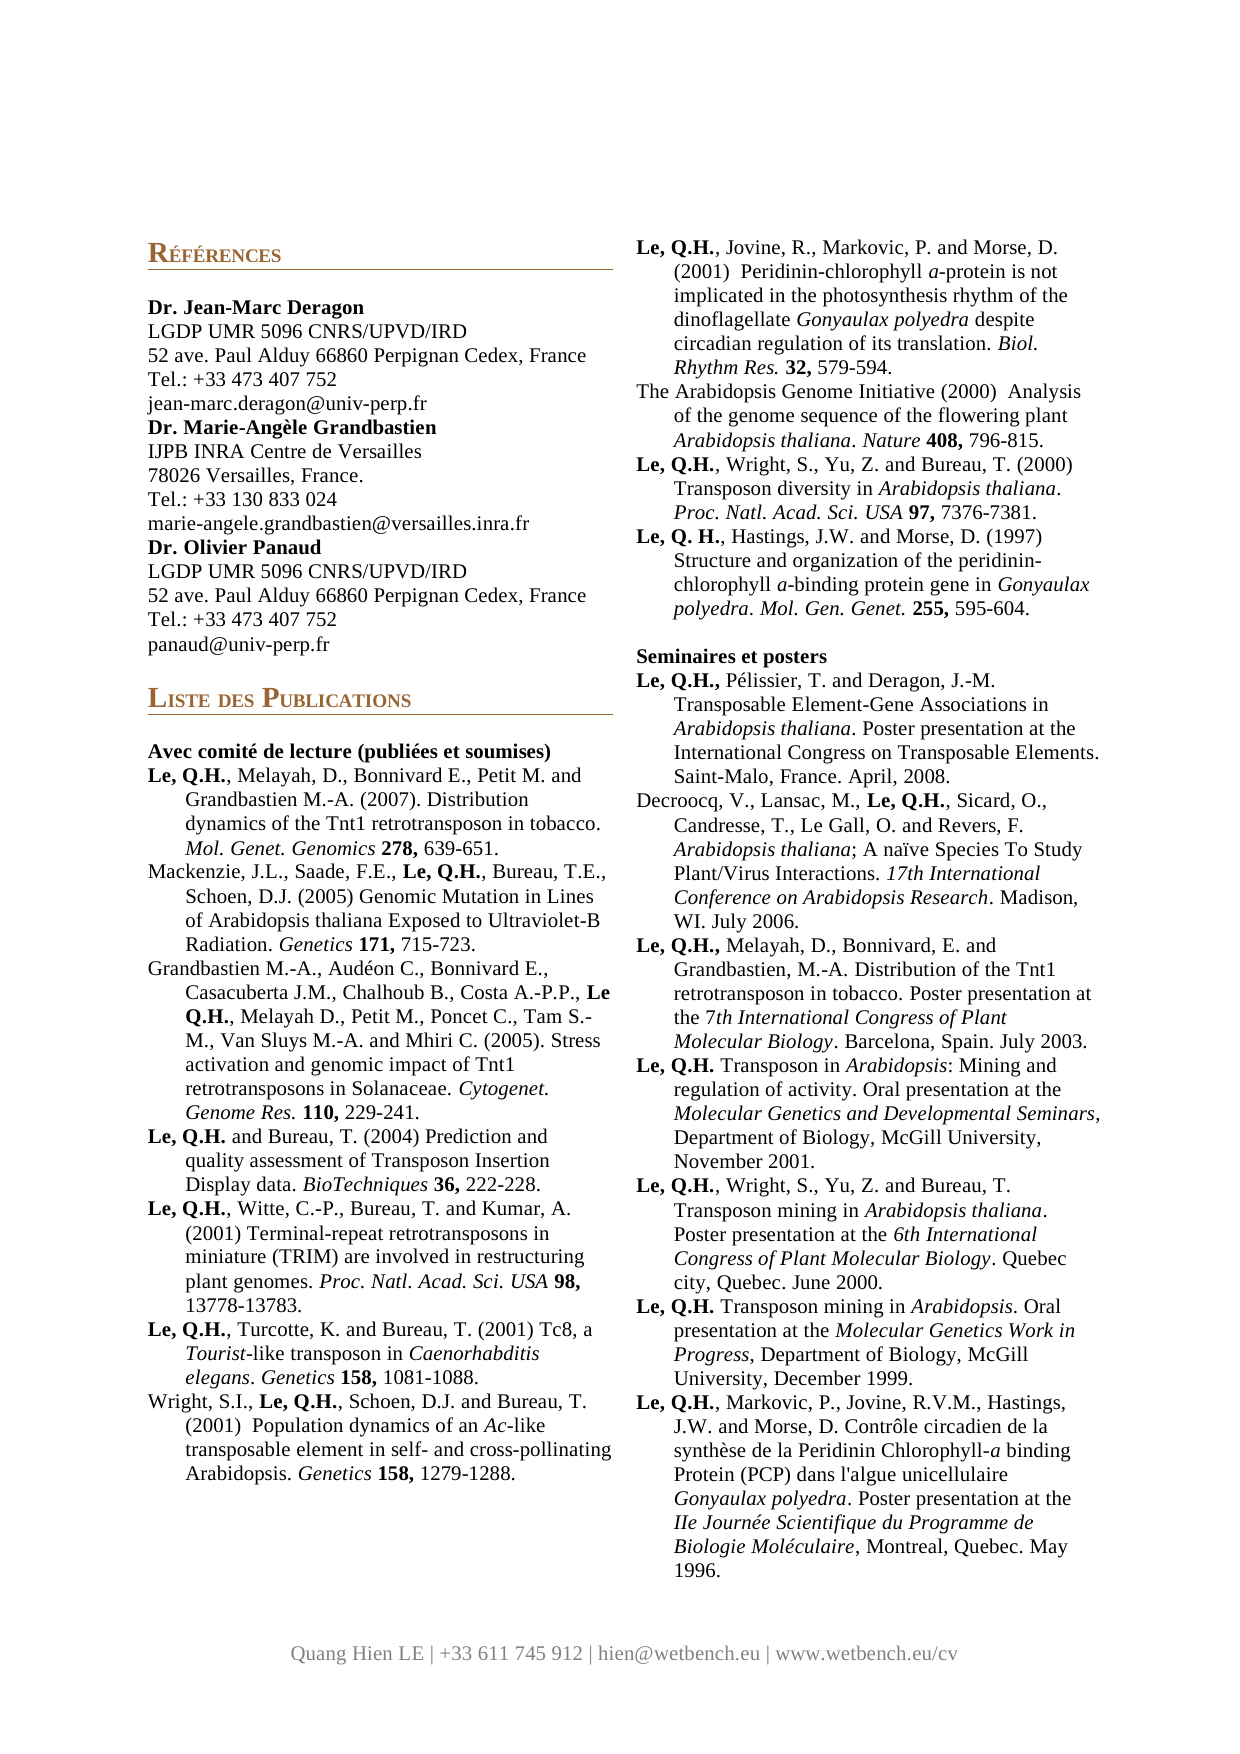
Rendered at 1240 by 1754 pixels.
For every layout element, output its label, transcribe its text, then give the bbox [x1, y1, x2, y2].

text 52 ave. Paul Alduy 66860 Perpignan Cedex, France [148, 583, 613, 607]
text Le, Q.H., Wright, S., Yu, Z. and Bureau, T. (2000) Transposon diversity in Arabidopsis thaliana. Proc. Natl. Acad. Sci. USA 97, 7376-7381. [636, 451, 1101, 524]
text Mackenzie, J.L., Saade, F.E., Le, Q.H., Bureau, T.E., Schoen, D.J. (2005) Genomic Mutation in Lines of Arabidopsis thaliana Exposed to Ultraviolet-B Radiation. Genetics 171, 715-723. [148, 859, 613, 956]
text Le, Q.H., Wright, S., Yu, Z. and Bureau, T. Transposon mining in Arabidopsis thaliana. Poster presentation at the 6th International Congress of Plant Molecular Biology. Quebec city, Quebec. June 2000. [636, 1173, 1101, 1294]
text Le, Q.H., Jovine, R., Markovic, P. and Morse, D. (2001) Peridinin-chlorophyll a-protein is not implicated in the photosynthesis rhythm of the dinoflagellate Gonyaulax polyedra despite circadian regulation of its translation. Biol. Rhythm Res. 32, 579-594. [636, 235, 1101, 379]
text Tel.: +33 130 833 024 [148, 487, 613, 511]
text Dr. Olivier Panaud [148, 535, 613, 559]
text 78026 Versailles, France. [148, 463, 613, 487]
text Le, Q. H., Hastings, J.W. and Morse, D. (1997) Structure and organization of the peridinin-chlorophyll a-binding protein gene in Gonyaulax polyedra. Mol. Gen. Genet. 255, 595-604. [636, 524, 1101, 620]
text LGDP UMR 5096 CNRS/UPVD/IRD [148, 318, 613, 343]
text Grandbastien M.-A., Audéon C., Bonnivard E., Casacuberta J.M., Chalhoub B., Costa A.-P.P., Le Q.H., Melayah D., Petit M., Poncet C., Tam S.-M., Van Sluys M.-A. and Mhiri C. (2005). Stress activation and genomic impact of Tnt1 retrotransposons in Solanaceae. Cytogenet. Genome Res. 110, 229-241. [148, 956, 613, 1124]
text Le, Q.H., Melayah, D., Bonnivard, E. and Grandbastien, M.-A. Distribution of the Tnt1 retrotransposon in tobacco. Poster presentation at the 7th International Congress of Plant Molecular Biology. Barcelona, Spain. July 2003. [636, 933, 1101, 1053]
text The Arabidopsis Genome Initiative (2000) Analysis of the genome sequence of the flowering plant Arabidopsis thaliana. Nature 408, 796-815. [636, 379, 1101, 451]
text Wright, S.I., Le, Q.H., Schoen, D.J. and Bureau, T. (2001) Population dynamics of an Ac-like transposable element in self- and cross-pollinating Arabidopsis. Genetics 158, 1279-1288. [148, 1389, 613, 1485]
text jean-marc.deragon@univ-perp.fr [148, 391, 613, 415]
text Dr. Jean-Marc Deragon [148, 294, 613, 318]
text marie-angele.grandbastien@versailles.inra.fr [148, 511, 613, 535]
text Dr. Marie-Angèle Grandbastien [148, 415, 613, 439]
text panaud@univ-perp.fr [148, 631, 613, 655]
text Le, Q.H., Pélissier, T. and Deragon, J.-M. Transposable Element-Gene Associations in Arabidopsis thaliana. Poster presentation at the International Congress on Transposable Elements. Saint-Malo, France. April, 2008. [636, 668, 1101, 788]
text 52 ave. Paul Alduy 66860 Perpignan Cedex, France [148, 343, 613, 367]
text LGDP UMR 5096 CNRS/UPVD/IRD [148, 559, 613, 583]
text Tel.: +33 473 407 752 [148, 367, 613, 391]
text Le, Q.H. Transposon in Arabidopsis: Mining and regulation of activity. Oral presentation at the Molecular Genetics and Developmental Seminars, Department of Biology, McGill University, November 2001. [636, 1053, 1101, 1173]
text Tel.: +33 473 407 752 [148, 607, 613, 631]
text Le, Q.H. and Bureau, T. (2004) Prediction and quality assessment of Transposon Insertion Display data. BioTechniques 36, 222-228. [148, 1124, 613, 1196]
subtitle Références [148, 235, 613, 269]
text IJPB INRA Centre de Versailles [148, 439, 613, 463]
text Le, Q.H., Turcotte, K. and Bureau, T. (2001) Tc8, a Tourist-like transposon in Caenorhabditis elegans. Genetics 158, 1081-1088. [148, 1317, 613, 1389]
text Avec comité de lecture (publiées et soumises) [148, 739, 613, 763]
text Le, Q.H., Markovic, P., Jovine, R.V.M., Hastings, J.W. and Morse, D. Contrôle circadien de la synthèse de la Peridinin Chlorophyll-a binding Protein (PCP) dans l'algue unicellulaire Gonyaulax polyedra. Poster presentation at the IIe Journée Scientifique du Programme de Biologie Moléculaire, Montreal, Quebec. May 1996. [636, 1390, 1101, 1582]
text Decroocq, V., Lansac, M., Le, Q.H., Sicard, O., Candresse, T., Le Gall, O. and Revers, F. Arabidopsis thaliana; A naïve Species To Study Plant/Virus Interactions. 17th International Conference on Arabidopsis Research. Madison, WI. July 2006. [636, 788, 1101, 933]
subtitle Liste des Publications [148, 679, 613, 714]
text Le, Q.H., Witte, C.-P., Bureau, T. and Kumar, A. (2001) Terminal-repeat retrotransposons in miniature (TRIM) are involved in restructuring plant genomes. Proc. Natl. Acad. Sci. USA 98, 13778-13783. [148, 1196, 613, 1317]
text Le, Q.H. Transposon mining in Arabidopsis. Oral presentation at the Molecular Genetics Work in Progress, Department of Biology, McGill University, December 1999. [636, 1294, 1101, 1390]
text Seminaires et posters [636, 644, 1101, 668]
text Le, Q.H., Melayah, D., Bonnivard E., Petit M. and Grandbastien M.-A. (2007). Distribution dynamics of the Tnt1 retrotransposon in tobacco. Mol. Genet. Genomics 278, 639-651. [148, 763, 613, 859]
